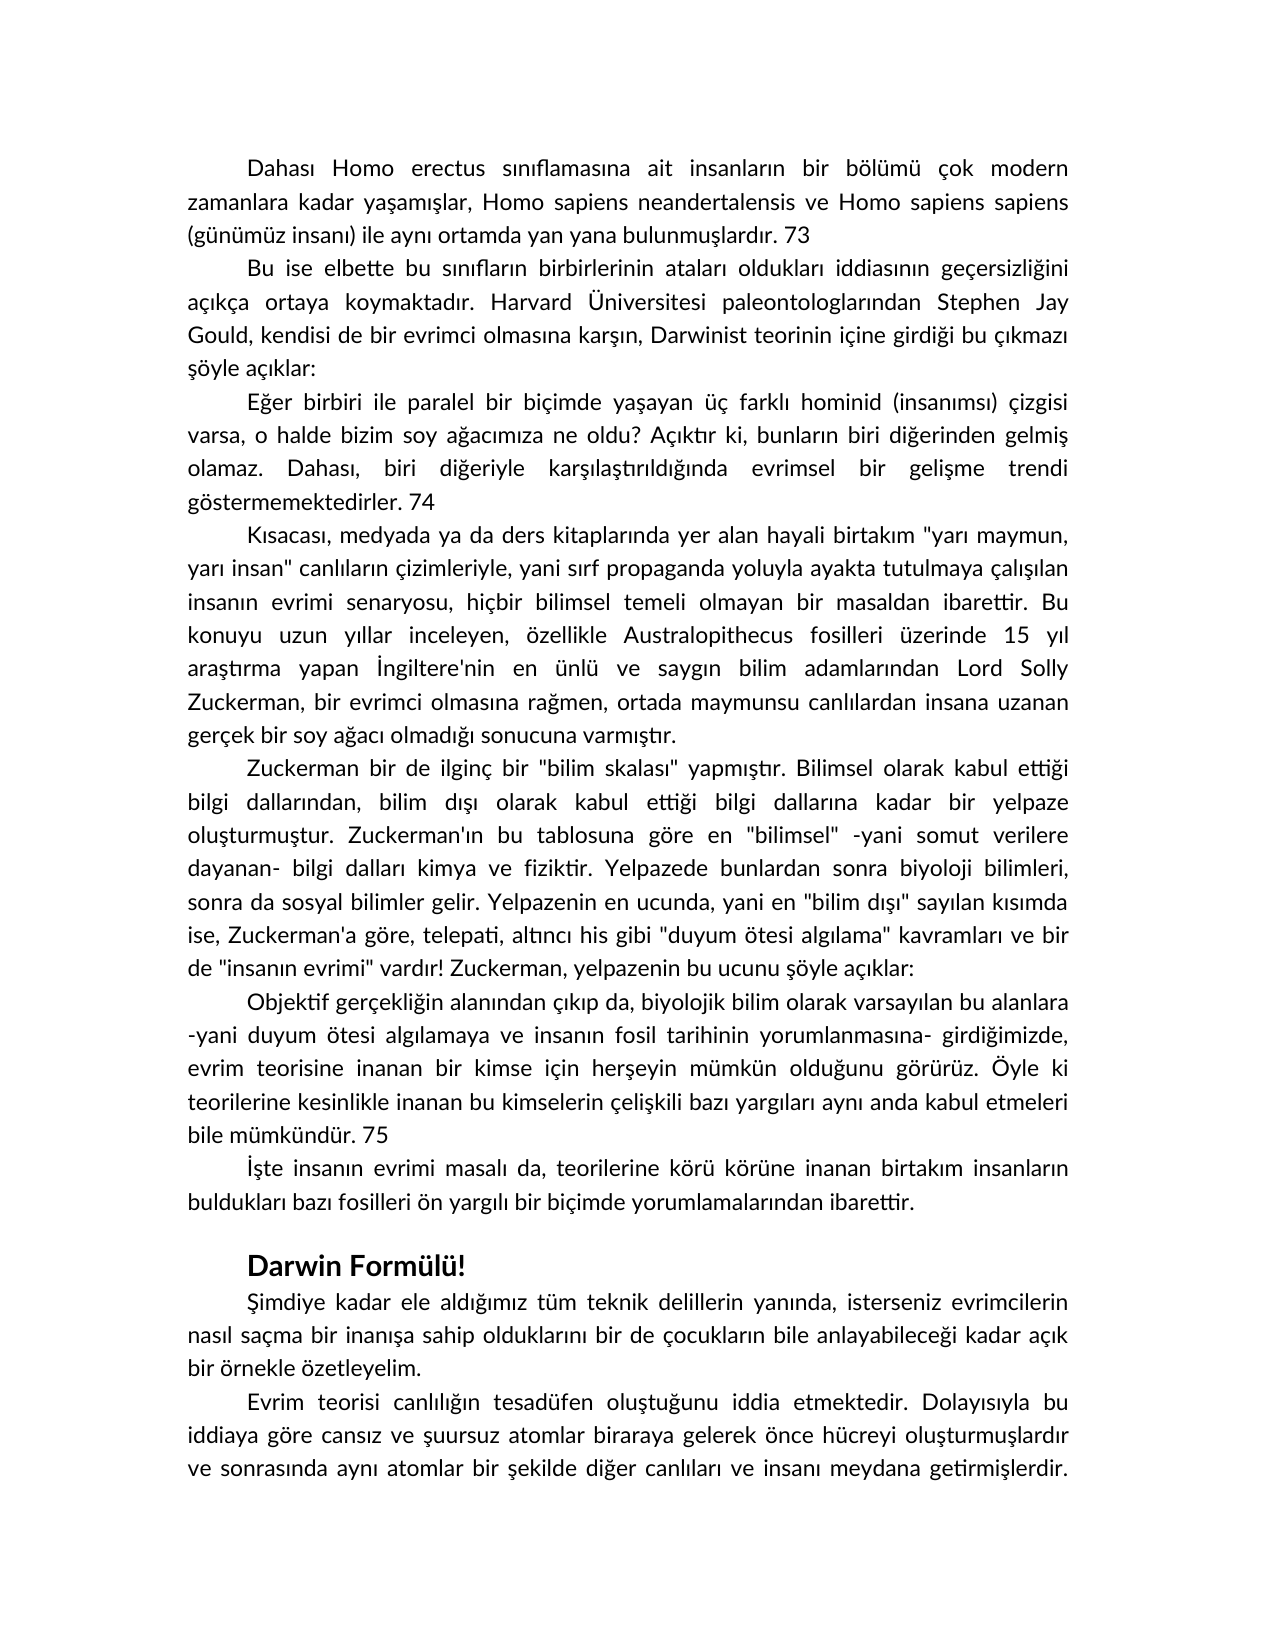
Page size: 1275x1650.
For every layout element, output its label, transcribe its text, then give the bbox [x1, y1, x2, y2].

text Bu ise elbette bu sınıfların birbirlerinin ataları oldukları iddiasının geçersizliğini açıkça ortaya koymaktadır. Harvard Üniversitesi paleontologlarından Stephen Jay Gould, kendisi de bir evrimci olmasına karşın, Darwinist teorinin içine girdiği bu çıkmazı şöyle açıklar: [187, 250, 1070, 383]
text Kısacası, medyada ya da ders kitaplarında yer alan hayali birtakım "yarı maymun, yarı insan" canlıların çizimleriyle, yani sırf propaganda yoluyla ayakta tutulmaya çalışılan insanın evrimi senaryosu, hiçbir bilimsel temeli olmayan bir masaldan ibarettir. Bu konuyu uzun yıllar inceleyen, özellikle Australopithecus fosilleri üzerinde 15 yıl araştırma yapan İngiltere'nin en ünlü ve saygın bilim adamlarından Lord Solly Zuckerman, bir evrimci olmasına rağmen, ortada maymunsu canlılardan insana uzanan gerçek bir soy ağacı olmadığı sonucuna varmıştır. [187, 517, 1070, 750]
text Objektif gerçekliğin alanından çıkıp da, biyolojik bilim olarak varsayılan bu alanlara -yani duyum ötesi algılamaya ve insanın fosil tarihinin yorumlanmasına- girdiğimizde, evrim teorisine inanan bir kimse için herşeyin mümkün olduğunu görürüz. Öyle ki teorilerine kesinlikle inanan bu kimselerin çelişkili bazı yargıları aynı anda kabul etmeleri bile mümkündür. 75 [187, 983, 1070, 1150]
text Darwin Formülü! [187, 1250, 1070, 1283]
text Şimdiye kadar ele aldığımız tüm teknik delillerin yanında, isterseniz evrimcilerin nasıl saçma bir inanışa sahip olduklarını bir de çocukların bile anlayabileceği kadar açık bir örnekle özetleyelim. [187, 1283, 1070, 1383]
text Dahası Homo erectus sınıflamasına ait insanların bir bölümü çok modern zamanlara kadar yaşamışlar, Homo sapiens neandertalensis ve Homo sapiens sapiens (günümüz insanı) ile aynı ortamda yan yana bulunmuşlardır. 73 [187, 150, 1070, 250]
text İşte insanın evrimi masalı da, teorilerine körü körüne inanan birtakım insanların buldukları bazı fosilleri ön yargılı bir biçimde yorumlamalarından ibarettir. [187, 1150, 1070, 1217]
text Evrim teorisi canlılığın tesadüfen oluştuğunu iddia etmektedir. Dolayısıyla bu iddiaya göre cansız ve şuursuz atomlar biraraya gelerek önce hücreyi oluşturmuşlardır ve sonrasında aynı atomlar bir şekilde diğer canlıları ve insanı meydana getirmişlerdir. [187, 1383, 1070, 1483]
text Eğer birbiri ile paralel bir biçimde yaşayan üç farklı hominid (insanımsı) çizgisi varsa, o halde bizim soy ağacımıza ne oldu? Açıktır ki, bunların biri diğerinden gelmiş olamaz. Dahası, biri diğeriyle karşılaştırıldığında evrimsel bir gelişme trendi göstermemektedirler. 74 [187, 383, 1070, 517]
text Zuckerman bir de ilginç bir "bilim skalası" yapmıştır. Bilimsel olarak kabul ettiği bilgi dallarından, bilim dışı olarak kabul ettiği bilgi dallarına kadar bir yelpaze oluşturmuştur. Zuckerman'ın bu tablosuna göre en "bilimsel" -yani somut verilere dayanan- bilgi dalları kimya ve fiziktir. Yelpazede bunlardan sonra biyoloji bilimleri, sonra da sosyal bilimler gelir. Yelpazenin en ucunda, yani en "bilim dışı" sayılan kısımda ise, Zuckerman'a göre, telepati, altıncı his gibi "duyum ötesi algılama" kavramları ve bir de "insanın evrimi" vardır! Zuckerman, yelpazenin bu ucunu şöyle açıklar: [187, 750, 1070, 983]
